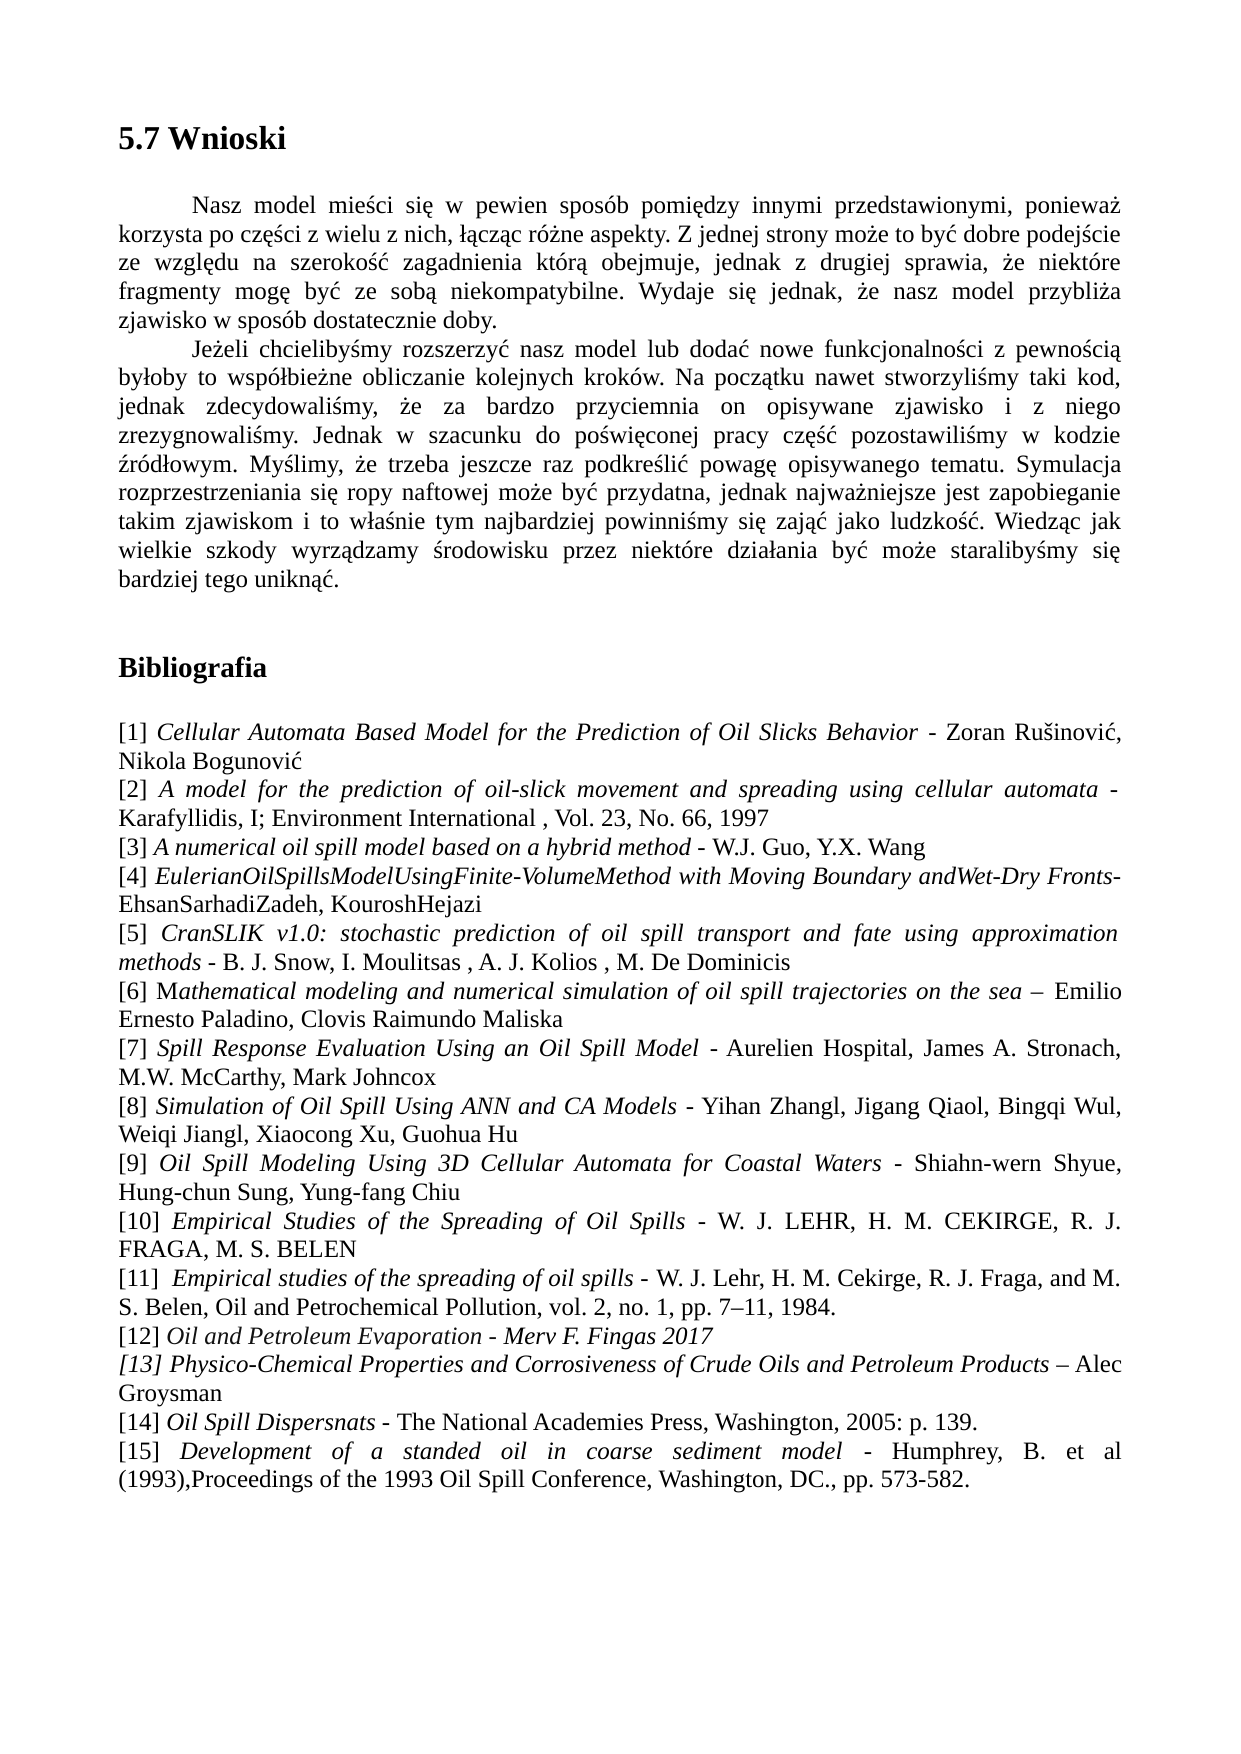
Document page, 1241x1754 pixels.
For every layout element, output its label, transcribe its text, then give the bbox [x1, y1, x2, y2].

text [3] A numerical oil spill model based on a hybrid method - W.J. Guo, Y.X. Wang [118, 832, 1122, 861]
text [8] Simulation of Oil Spill Using ANN and CA Models - Yihan Zhangl, Jigang Qiaol, Bingqi Wul, Weiqi Jiangl, Xiaocong Xu, Guohua Hu [118, 1091, 1122, 1148]
text [10] Empirical Studies of the Spreading of Oil Spills - W. J. LEHR, H. M. CEKIRGE, R. J. FRAGA, M. S. BELEN [118, 1206, 1122, 1263]
text [14] Oil Spill Dispersnats - The National Academies Press, Washington, 2005: p. 139. [118, 1407, 1122, 1436]
text [5] CranSLIK v1.0: stochastic prediction of oil spill transport and fate using approximation methods - B. J. Snow, I. Moulitsas , A. J. Kolios , M. De Dominicis [118, 918, 1122, 976]
text [2] A model for the prediction of oil-slick movement and spreading using cellular automata - Karafyllidis, I; Environment International , Vol. 23, No. 66, 1997 [118, 774, 1122, 832]
text [4] EulerianOilSpillsModelUsingFinite-VolumeMethod with Moving Boundary andWet-Dry Fronts-EhsanSarhadiZadeh, KouroshHejazi [118, 861, 1122, 918]
text [12] Oil and Petroleum Evaporation - Merv F. Fingas 2017 [118, 1321, 1122, 1349]
text [6] Mathematical modeling and numerical simulation of oil spill trajectories on the sea – Emilio Ernesto Paladino, Clovis Raimundo Maliska [118, 976, 1122, 1033]
text [15] Development of a standed oil in coarse sediment model - Humphrey, B. et al (1993),Proceedings of the 1993 Oil Spill Conference, Washington, DC., pp. 573-582. [118, 1436, 1122, 1493]
text 5.7 Wnioski [118, 118, 1122, 156]
text [11] Empirical studies of the spreading of oil spills - W. J. Lehr, H. M. Cekirge, R. J. Fraga, and M. S. Belen, Oil and Petrochemical Pollution, vol. 2, no. 1, pp. 7–11, 1984. [118, 1263, 1122, 1321]
text [1] Cellular Automata Based Model for the Prediction of Oil Slicks Behavior - Zoran Rušinović, Nikola Bogunović [118, 717, 1122, 774]
text Jeżeli chcielibyśmy rozszerzyć nasz model lub dodać nowe funkcjonalności z pewnością byłoby to współbieżne obliczanie kolejnych kroków. Na początku nawet stworzyliśmy taki kod, jednak zdecydowaliśmy, że za bardzo przyciemnia on opisywane zjawisko i z niego zrezygnowaliśmy. Jednak w szacunku do poświęconej pracy część pozostawiliśmy w kodzie źródłowym. Myślimy, że trzeba jeszcze raz podkreślić powagę opisywanego tematu. Symulacja rozprzestrzeniania się ropy naftowej może być przydatna, jednak najważniejsze jest zapobieganie takim zjawiskom i to właśnie tym najbardziej powinniśmy się zająć jako ludzkość. Wiedząc jak wielkie szkody wyrządzamy środowisku przez niektóre działania być może staralibyśmy się bardziej tego uniknąć. [118, 334, 1122, 592]
text Nasz model mieści się w pewien sposób pomiędzy innymi przedstawionymi, ponieważ korzysta po części z wielu z nich, łącząc różne aspekty. Z jednej strony może to być dobre podejście ze względu na szerokość zagadnienia którą obejmuje, jednak z drugiej sprawia, że niektóre fragmenty mogę być ze sobą niekompatybilne. Wydaje się jednak, że nasz model przybliża zjawisko w sposób dostatecznie doby. [118, 190, 1122, 334]
text [9] Oil Spill Modeling Using 3D Cellular Automata for Coastal Waters - Shiahn-wern Shyue, Hung-chun Sung, Yung-fang Chiu [118, 1148, 1122, 1206]
text Bibliografia [118, 650, 1122, 683]
text [7] Spill Response Evaluation Using an Oil Spill Model - Aurelien Hospital, James A. Stronach, M.W. McCarthy, Mark Johncox [118, 1033, 1122, 1091]
text [13] Physico-Chemical Properties and Corrosiveness of Crude Oils and Petroleum Products – Alec Groysman [118, 1349, 1122, 1407]
